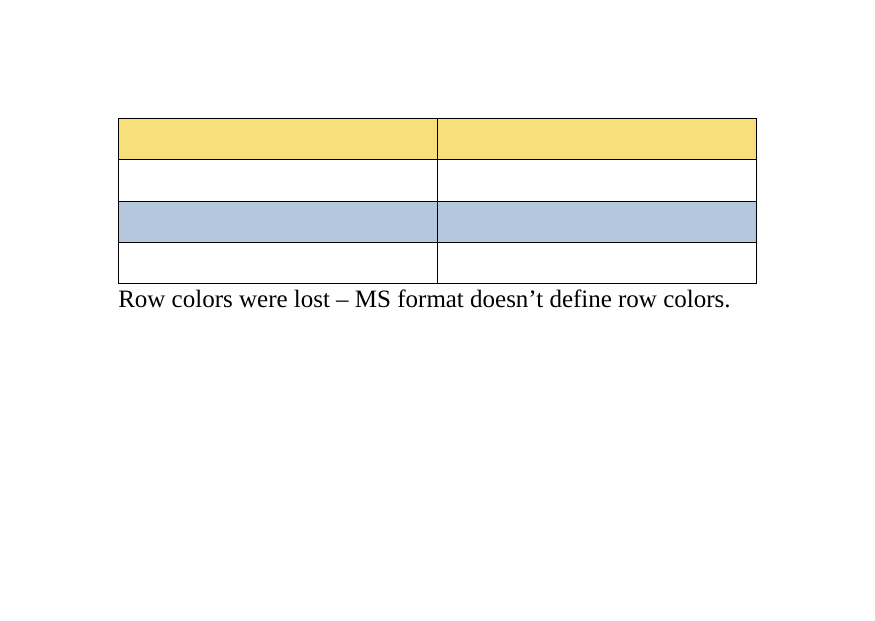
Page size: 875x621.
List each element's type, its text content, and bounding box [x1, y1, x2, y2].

table_cell [438, 243, 756, 283]
table_header [438, 119, 756, 159]
table_cell [438, 160, 756, 201]
table_cell [119, 243, 437, 283]
table_cell [119, 202, 437, 242]
text Row colors were lost – MS format doesn’t define row colors. [118, 284, 756, 313]
table_header [119, 119, 437, 159]
table_cell [119, 160, 437, 201]
table_cell [438, 202, 756, 242]
